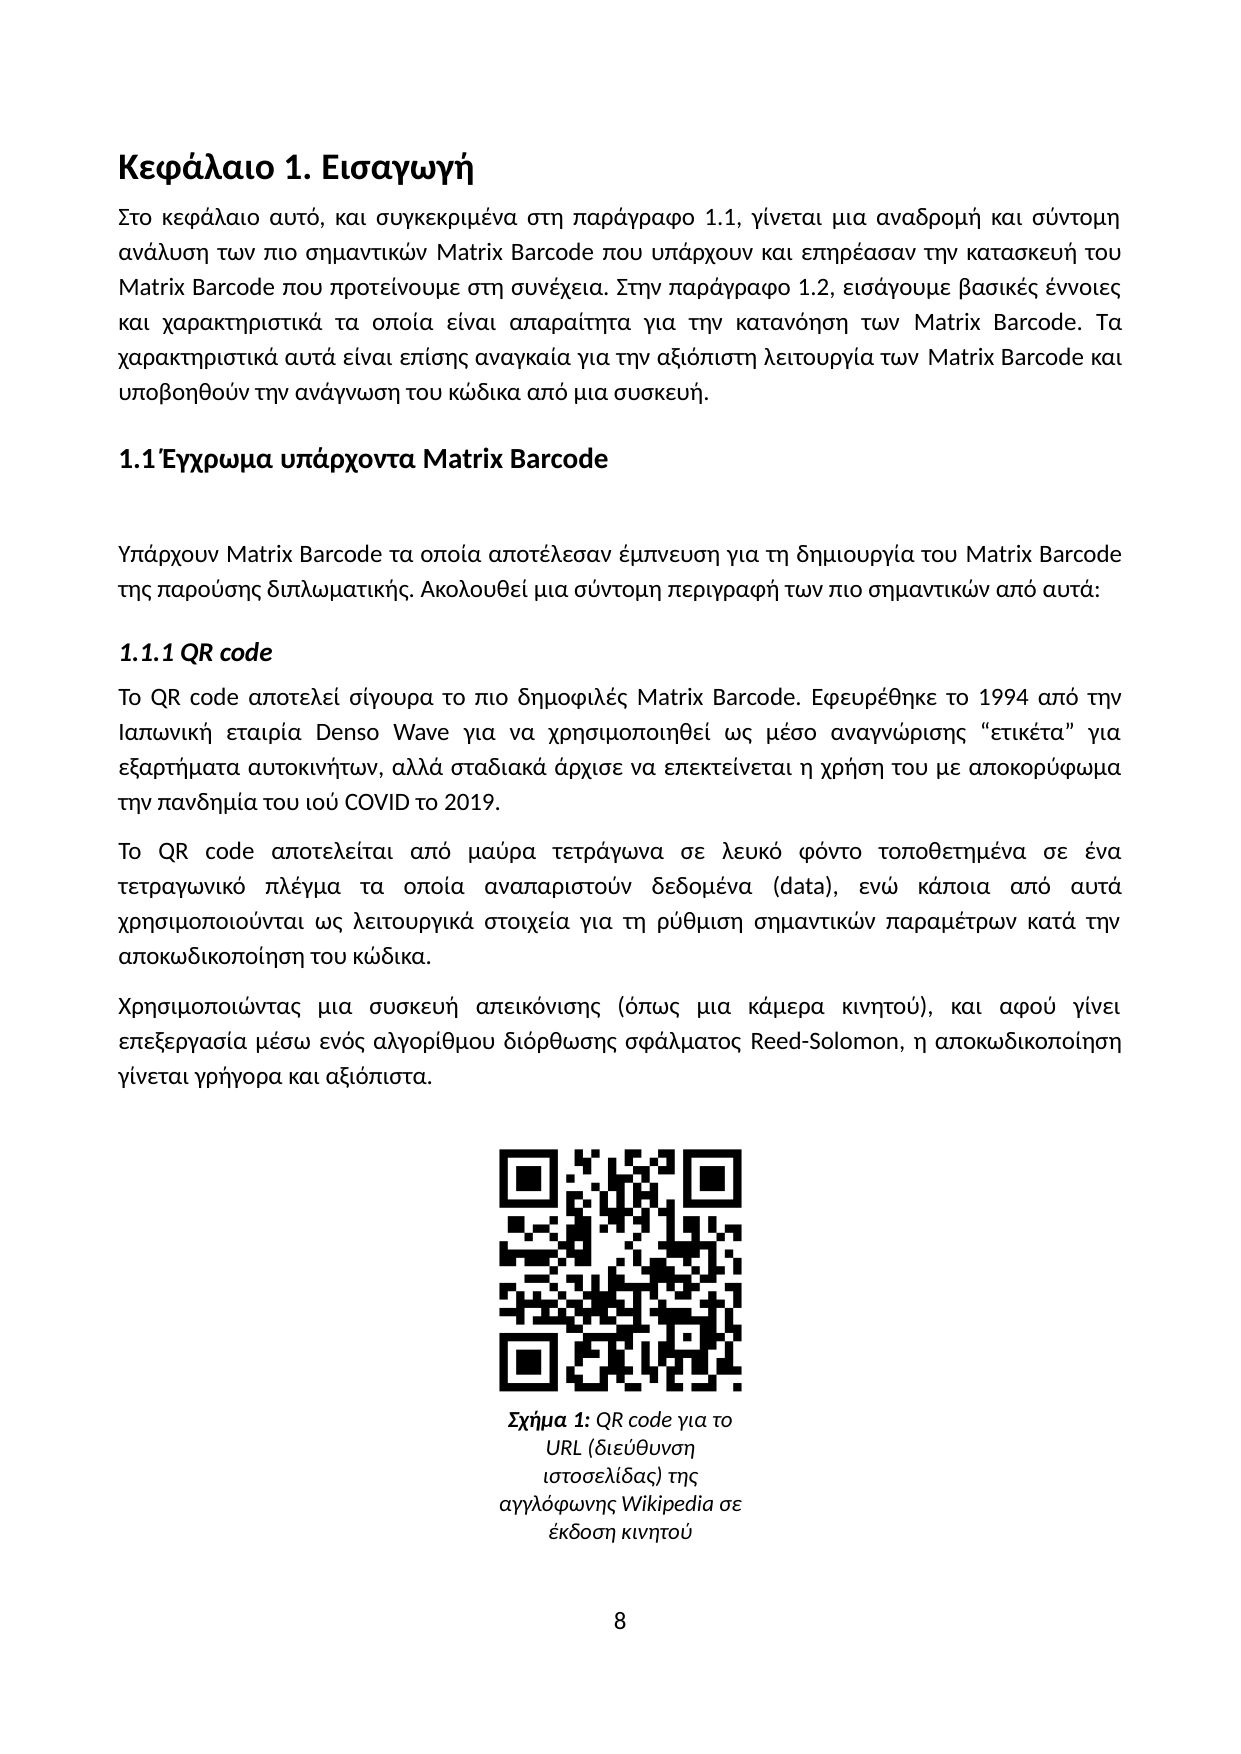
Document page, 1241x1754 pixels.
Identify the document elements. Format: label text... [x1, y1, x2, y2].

subtitle Κεφάλαιο 1. Εισαγωγή [118, 143, 1122, 189]
text Χρησιμοποιώντας μια συσκευή απεικόνισης (όπως μια κάμερα κινητού), και αφού γίνει επεξεργασία μέσω ενός αλγορίθμου διόρθωσης σφάλματος Reed-Solomon, η αποκωδικοποίηση γίνεται γρήγορα και αξιόπιστα. [118, 990, 1122, 1091]
picture [488, 1140, 752, 1406]
subtitle 1.1.1 QR code [118, 635, 1122, 668]
text Υπάρχουν Matrix Barcode τα οποία αποτέλεσαν έμπνευση για τη δημιουργία του Matrix Barcode της παρούσης διπλωματικής. Ακολουθεί μια σύντομη περιγραφή των πιο σημαντικών από αυτά: [118, 538, 1122, 604]
subtitle 1.1 Έγχρωμα υπάρχοντα Matrix Barcode [118, 441, 1122, 476]
text Σχήμα 1: QR code για το URL (διεύθυνση ιστοσελίδας) της αγγλόφωνης Wikipedia σε έκδοση κινητού [488, 1406, 752, 1545]
text Το QR code αποτελεί σίγουρα το πιο δημοφιλές Matrix Barcode. Εφευρέθηκε το 1994 από την Ιαπωνική εταιρία Denso Wave για να χρησιμοποιηθεί ως μέσο αναγνώρισης “ετικέτα” για εξαρτήματα αυτοκινήτων, αλλά σταδιακά άρχισε να επεκτείνεται η χρήση του με αποκορύφωμα την πανδημία του ιού COVID το 2019. [118, 681, 1122, 816]
text Το QR code αποτελείται από μαύρα τετράγωνα σε λευκό φόντο τοποθετημένα σε ένα τετραγωνικό πλέγμα τα οποία αναπαριστούν δεδομένα (data), ενώ κάποια από αυτά χρησιμοποιούνται ως λειτουργικά στοιχεία για τη ρύθμιση σημαντικών παραμέτρων κατά την αποκωδικοποίηση του κώδικα. [118, 836, 1122, 971]
text Στο κεφάλαιο αυτό, και συγκεκριμένα στη παράγραφο 1.1, γίνεται μια αναδρομή και σύντομη ανάλυση των πιο σημαντικών Matrix Barcode που υπάρχουν και επηρέασαν την κατασκευή του Matrix Barcode που προτείνουμε στη συνέχεια. Στην παράγραφο 1.2, εισάγουμε βασικές έννοιες και χαρακτηριστικά τα οποία είναι απαραίτητα για την κατανόηση των Matrix Barcode. Τα χαρακτηριστικά αυτά είναι επίσης αναγκαία για την αξιόπιστη λειτουργία των Matrix Barcode και υποβοηθούν την ανάγνωση του κώδικα από μια συσκευή. [118, 201, 1122, 407]
